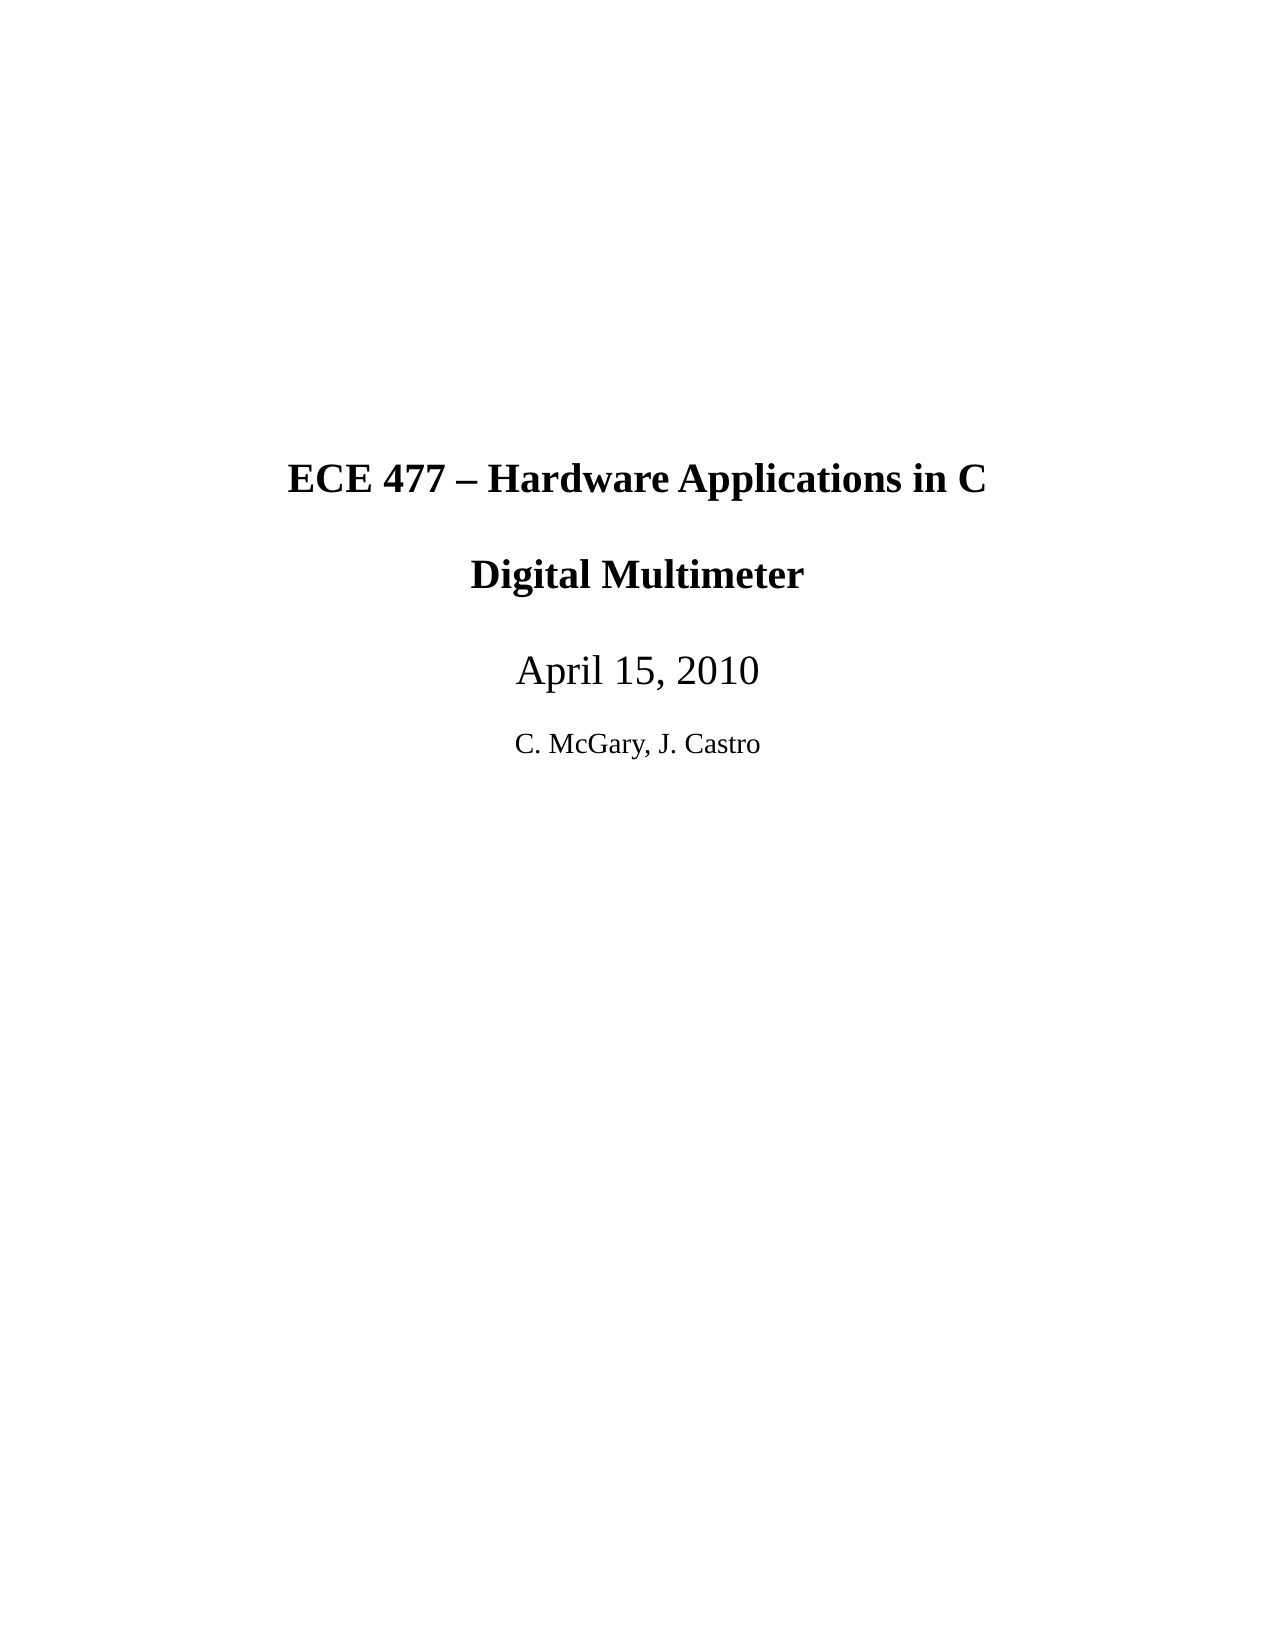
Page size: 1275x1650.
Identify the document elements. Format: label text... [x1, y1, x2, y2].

text April 15, 2010 [118, 645, 1157, 693]
text ECE 477 – Hardware Applications in C [118, 453, 1157, 501]
text Digital Multimeter [118, 549, 1157, 597]
text C. McGary, J. Castro [118, 727, 1157, 760]
